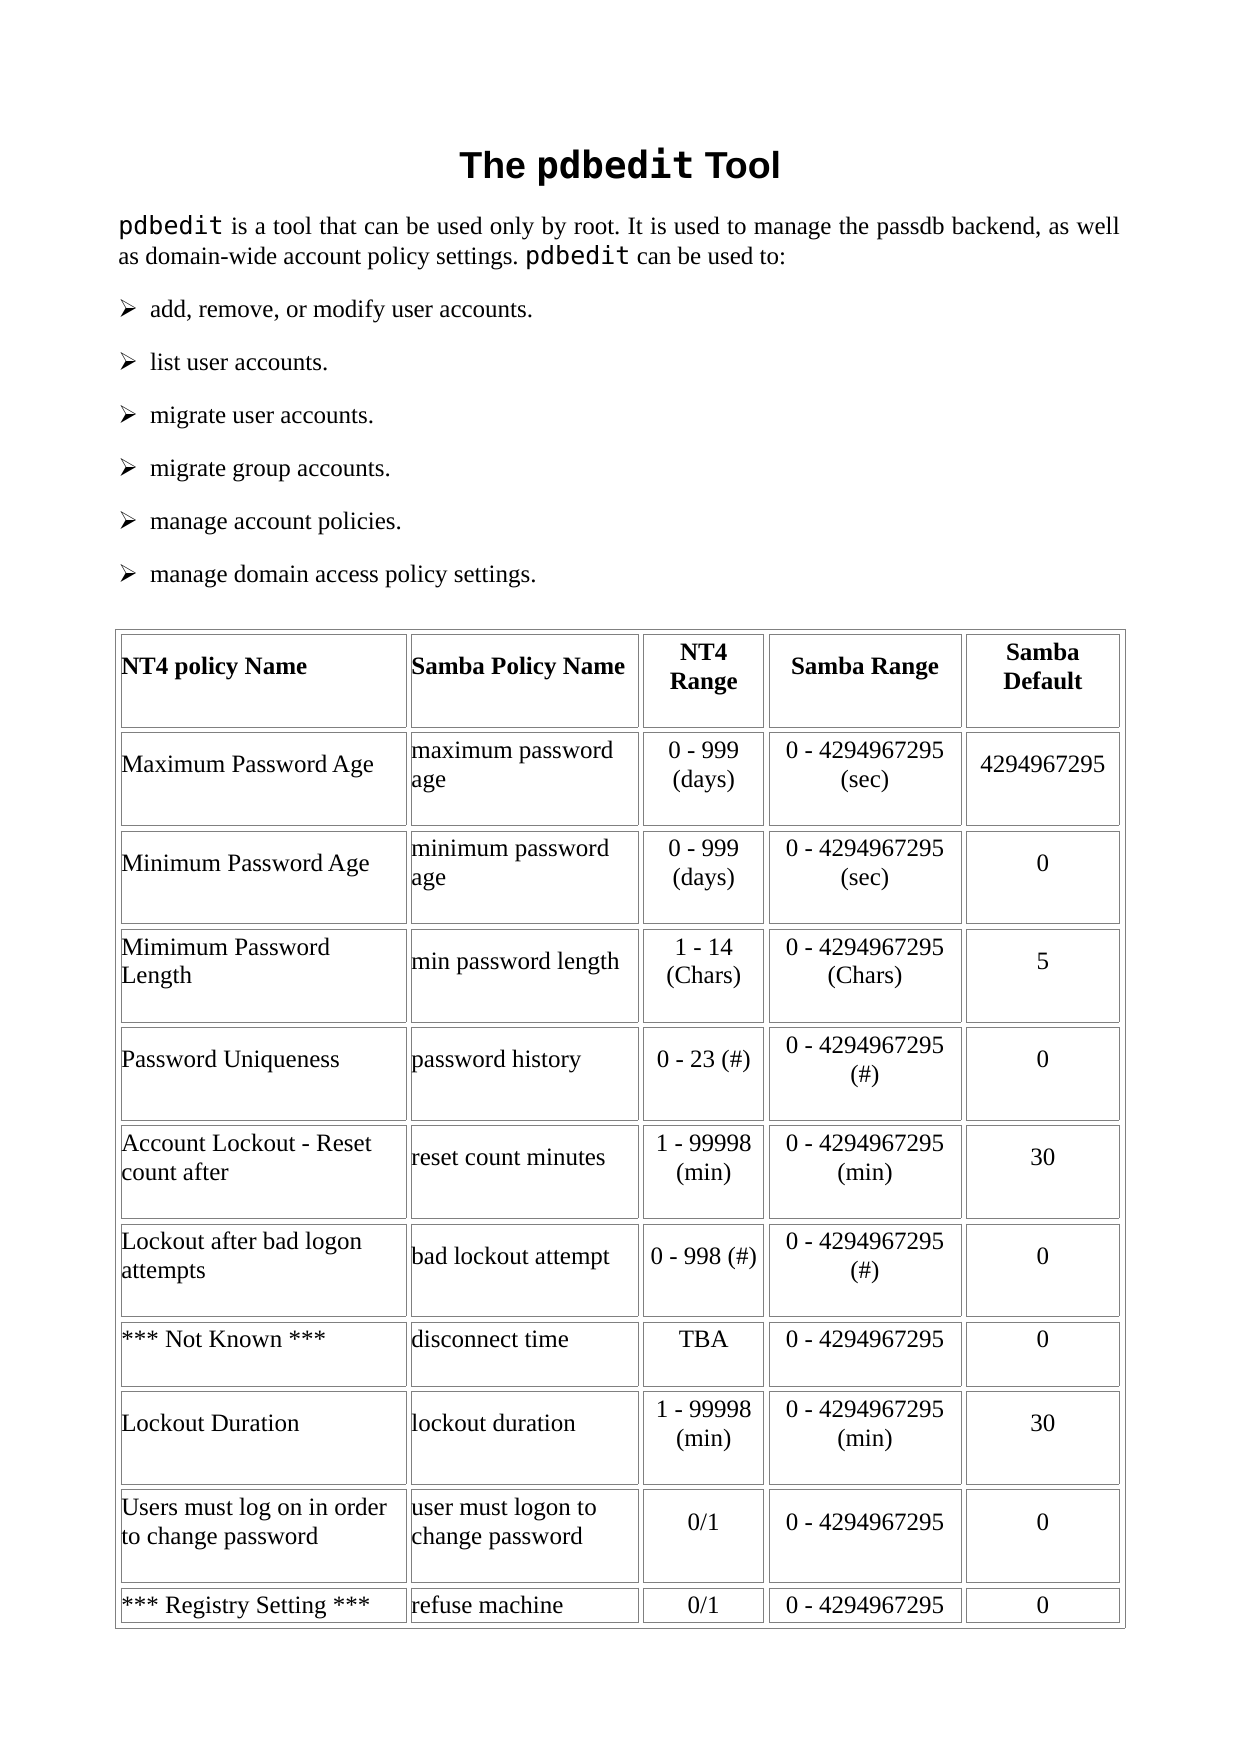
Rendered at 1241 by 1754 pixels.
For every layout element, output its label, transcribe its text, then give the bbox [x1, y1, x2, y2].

table_cell 0 - 999 (days) [641, 727, 766, 825]
table_cell 0 - 4294967295 [766, 1582, 963, 1622]
table_cell 0 - 4294967295 [766, 1316, 963, 1386]
table_cell 4294967295 [963, 727, 1122, 825]
table_cell 0 - 4294967295 (#) [766, 1022, 963, 1120]
table_cell TBA [641, 1316, 766, 1386]
table_cell 0/1 [641, 1582, 766, 1622]
table_cell disconnect time [408, 1316, 641, 1386]
table_cell 0 [963, 1218, 1122, 1316]
table_cell 0 [963, 1484, 1122, 1582]
table_cell min password length [408, 923, 641, 1022]
table_cell 0 - 23 (#) [641, 1022, 766, 1120]
table_cell reset count minutes [408, 1120, 641, 1218]
table_cell 30 [963, 1120, 1122, 1218]
table_header Samba Default [963, 630, 1122, 727]
table_cell 0 [963, 1316, 1122, 1386]
table_cell 0/1 [641, 1484, 766, 1582]
list migrate user accounts. [118, 400, 1122, 429]
table_cell 30 [963, 1386, 1122, 1484]
table_cell Users must log on in order to change password [118, 1484, 408, 1582]
table_header Samba Policy Name [408, 630, 641, 727]
table_cell Lockout Duration [118, 1386, 408, 1484]
table_cell 0 [963, 1022, 1122, 1120]
list manage account policies. [118, 506, 1122, 534]
table_cell 0 - 4294967295 (min) [766, 1386, 963, 1484]
table_cell 1 - 14 (Chars) [641, 923, 766, 1022]
title The pdbedit Tool [118, 143, 1122, 187]
table_cell password history [408, 1022, 641, 1120]
table_cell 0 - 998 (#) [641, 1218, 766, 1316]
table_header Samba Range [766, 630, 963, 727]
table_cell bad lockout attempt [408, 1218, 641, 1316]
table_cell maximum password age [408, 727, 641, 825]
table_cell 0 - 999 (days) [641, 825, 766, 923]
table_cell Account Lockout - Reset count after [118, 1120, 408, 1218]
table_cell lockout duration [408, 1386, 641, 1484]
table_cell user must logon to change password [408, 1484, 641, 1582]
table_cell 5 [963, 923, 1122, 1022]
table_cell Password Uniqueness [118, 1022, 408, 1120]
text pdbedit is a tool that can be used only by root. It is used to manage the passdb backend, as well as domain-wide account policy settings. pdbedit can be used to: [118, 211, 1122, 270]
table_cell 0 - 4294967295 (min) [766, 1120, 963, 1218]
table_cell Minimum Password Age [118, 825, 408, 923]
table_cell 0 - 4294967295 (sec) [766, 825, 963, 923]
table_cell 0 [963, 1582, 1122, 1622]
table_header NT4 policy Name [118, 630, 408, 727]
table_cell 0 - 4294967295 (Chars) [766, 923, 963, 1022]
table_cell minimum password age [408, 825, 641, 923]
table_cell 0 - 4294967295 (#) [766, 1218, 963, 1316]
table_cell refuse machine [408, 1582, 641, 1622]
table_cell *** Not Known *** [118, 1316, 408, 1386]
table_cell 0 - 4294967295 [766, 1484, 963, 1582]
table_cell 0 - 4294967295 (sec) [766, 727, 963, 825]
list migrate group accounts. [118, 453, 1122, 482]
list add, remove, or modify user accounts. [118, 294, 1122, 323]
table_cell 1 - 99998 (min) [641, 1120, 766, 1218]
list list user accounts. [118, 347, 1122, 376]
table_cell Maximum Password Age [118, 727, 408, 825]
table_cell *** Registry Setting *** [118, 1582, 408, 1622]
list manage domain access policy settings. [118, 559, 1122, 587]
table_cell Mimimum Password Length [118, 923, 408, 1022]
table_cell 0 [963, 825, 1122, 923]
table_header NT4 Range [641, 630, 766, 727]
table_cell Lockout after bad logon attempts [118, 1218, 408, 1316]
table_cell 1 - 99998 (min) [641, 1386, 766, 1484]
